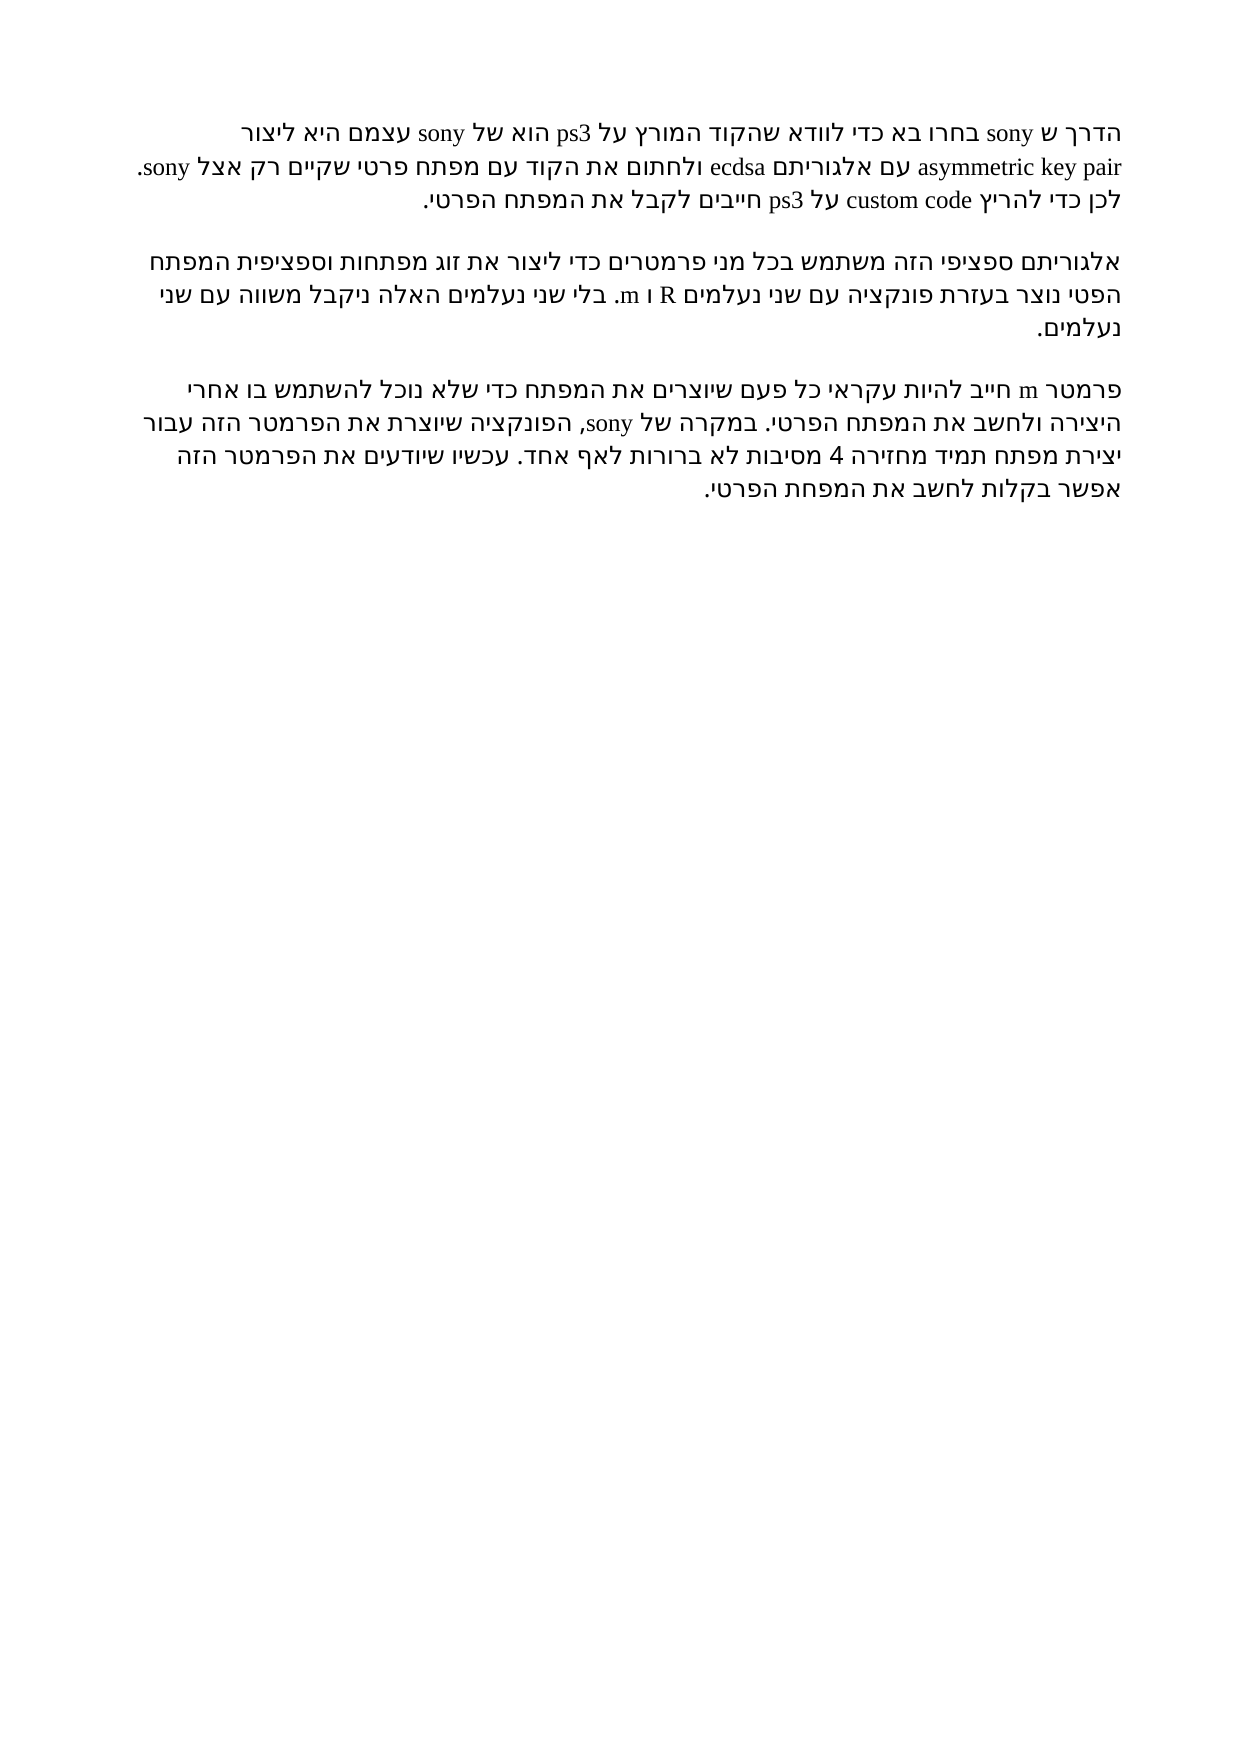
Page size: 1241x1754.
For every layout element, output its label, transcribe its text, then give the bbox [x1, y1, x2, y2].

text הדרך ש sony בחרו בא כדי לוודא שהקוד המורץ על ps3 הוא של sony עצמם היא ליצור asymmetric key pair עם אלגוריתם ecdsa ולחתום את הקוד עם מפתח פרטי שקיים רק אצל sony. לכן כדי להריץ custom code על ps3 חייבים לקבל את המפתח הפרטי. [118, 118, 1122, 219]
text פרמטר m חייב להיות עקראי כל פעם שיוצרים את המפתח כדי שלא נוכל להשתמש בו אחרי היצירה ולחשב את המפתח הפרטי. במקרה של sony, הפונקציה שיוצרת את הפרמטר הזה עבור יצירת מפתח תמיד מחזירה 4 מסיבות לא ברורות לאף אחד. עכשיו שיודעים את הפרמטר הזה אפשר בקלות לחשב את המפחת הפרטי. [118, 375, 1122, 507]
text אלגוריתם ספציפי הזה משתמש בכל מני פרמטרים כדי ליצור את זוג מפתחות וספציפית המפתח הפטי נוצר בעזרת פונקציה עם שני נעלמים R ו m. בלי שני נעלמים האלה ניקבל משווה עם שני נעלמים. [118, 247, 1122, 346]
